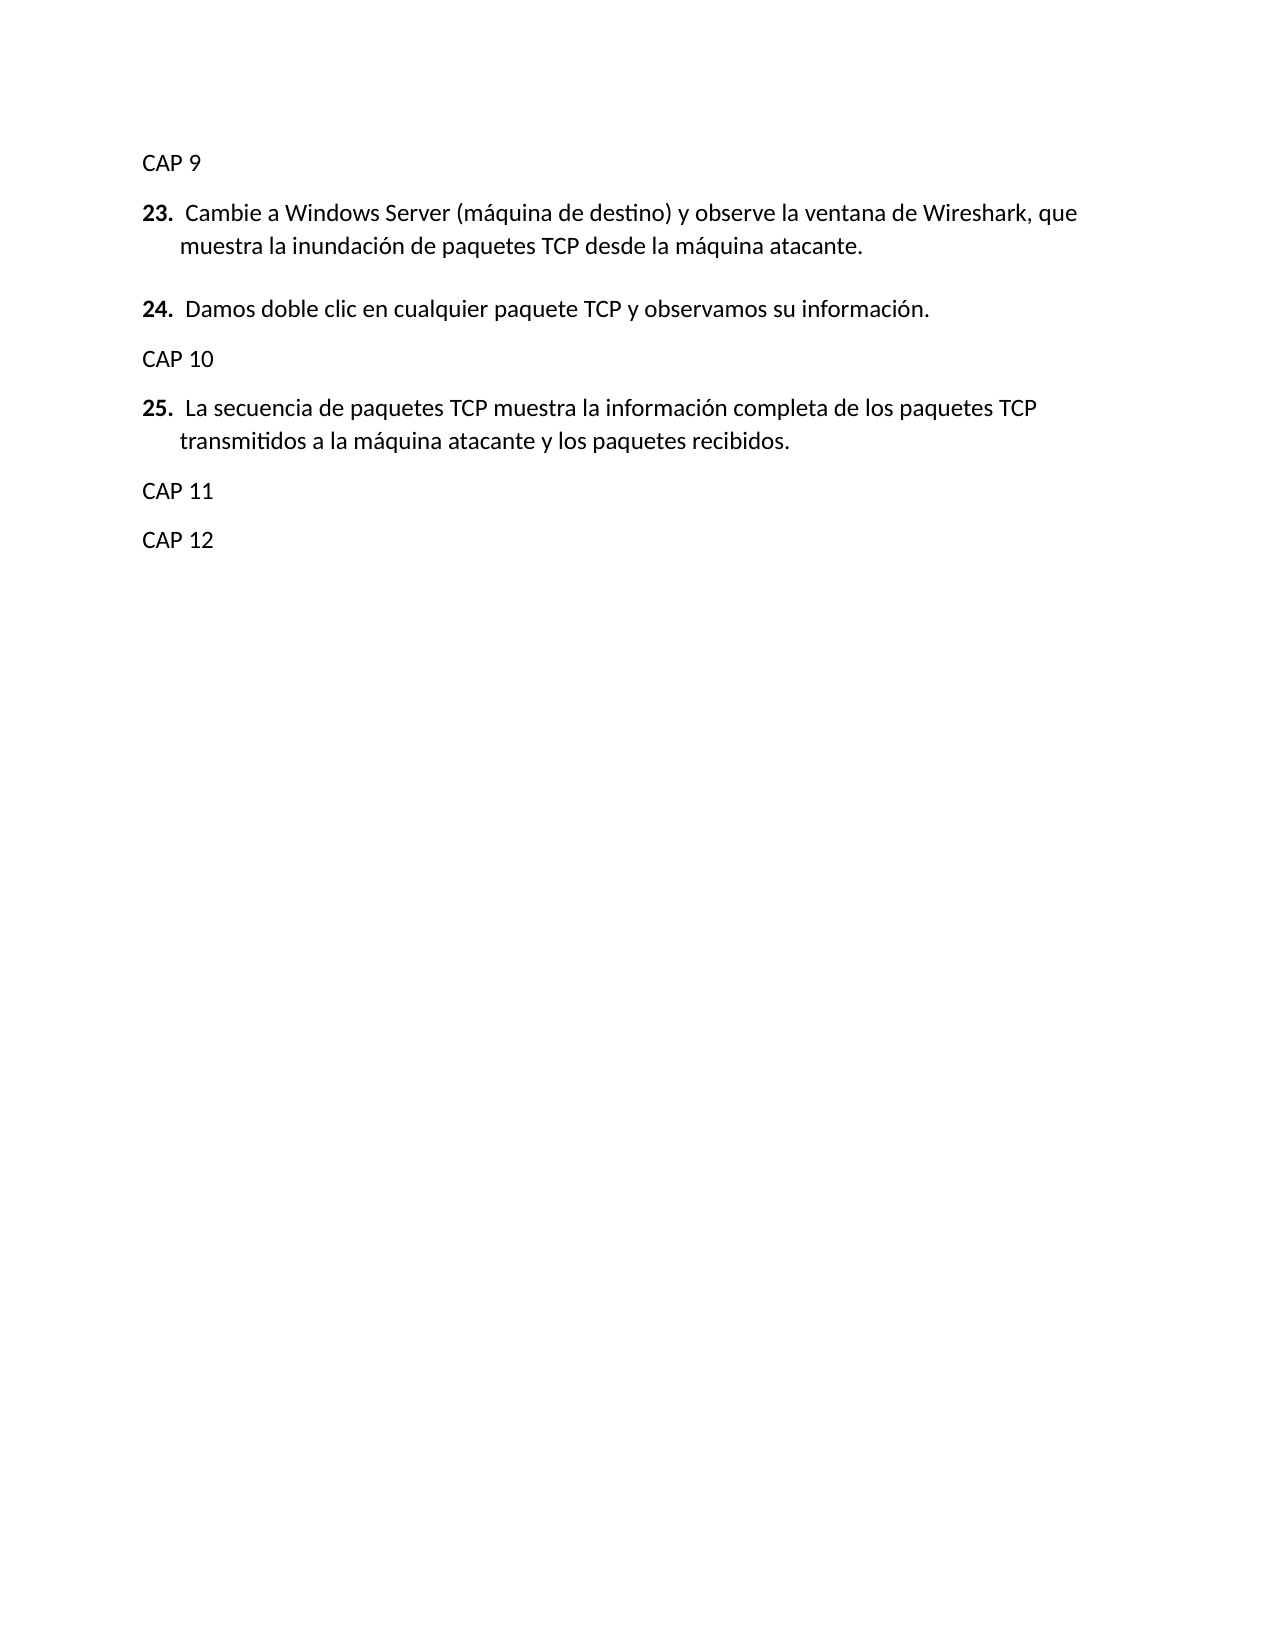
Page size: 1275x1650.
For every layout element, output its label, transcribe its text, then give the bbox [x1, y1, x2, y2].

text CAP 12 [142, 524, 1164, 555]
list La secuencia de paquetes TCP muestra la información completa de los paquetes TCP transmitidos a la máquina atacante y los paquetes recibidos. [142, 392, 1164, 456]
text CAP 9 [142, 148, 1164, 178]
list Damos doble clic en cualquier paquete TCP y observamos su información. [142, 293, 1164, 324]
text CAP 11 [142, 475, 1164, 505]
list Cambie a Windows Server (máquina de destino) y observe la ventana de Wireshark, que muestra la inundación de paquetes TCP desde la máquina atacante. [142, 197, 1164, 261]
text CAP 10 [142, 343, 1164, 373]
